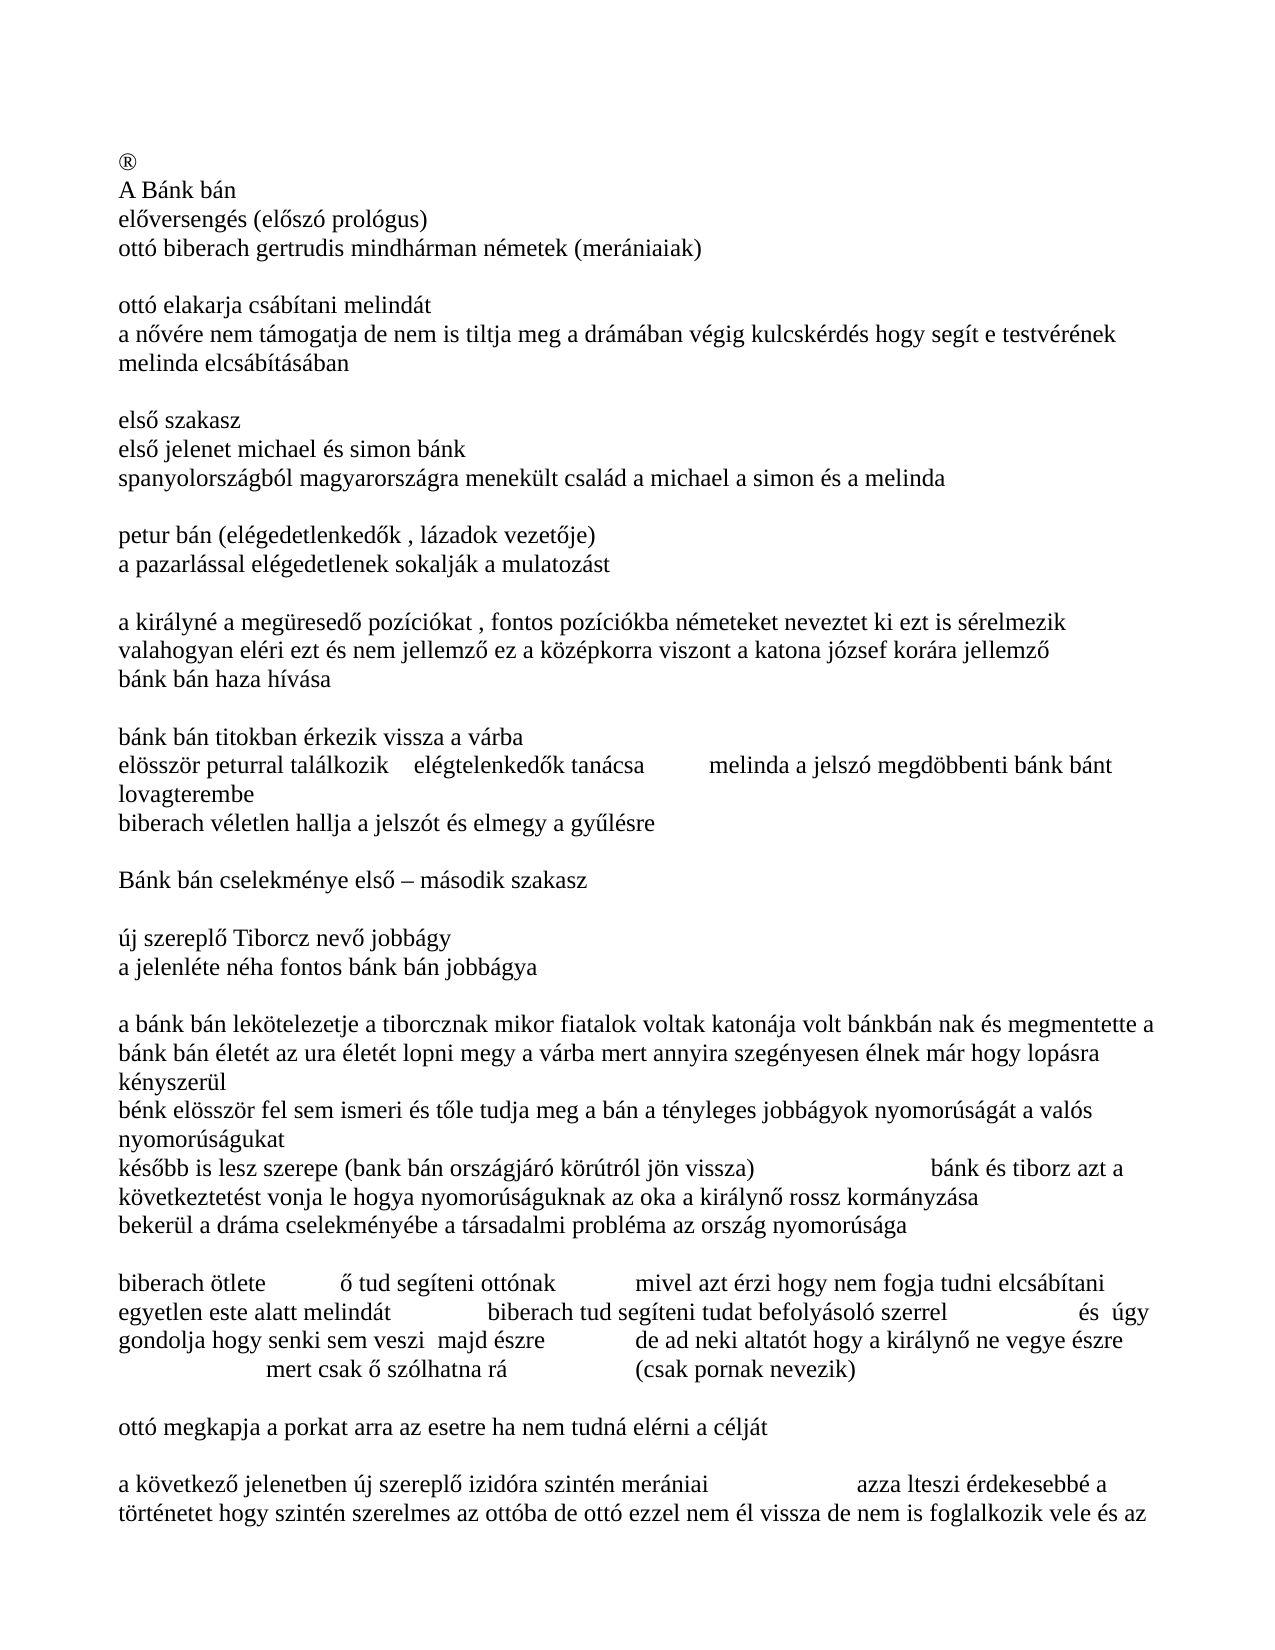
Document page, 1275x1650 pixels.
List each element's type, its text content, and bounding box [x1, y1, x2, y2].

text A Bánk bán [118, 176, 1157, 204]
text lovagterembe [118, 779, 1157, 808]
text ottó biberach gertrudis mindhárman németek (merániaiak) [118, 233, 1157, 262]
text a pazarlással elégedetlenek sokalják a mulatozást [118, 549, 1157, 578]
text valahogyan eléri ezt és nem jellemző ez a középkorra viszont a katona józsef korára jellemző [118, 636, 1157, 664]
text bénk elösször fel sem ismeri és tőle tudja meg a bán a tényleges jobbágyok nyomorúságát a valós nyomorúságukat [118, 1096, 1157, 1153]
text első jelenet michael és simon bánk [118, 434, 1157, 463]
text a következő jelenetben új szereplő izidóra szintén merániai azza lteszi érdekesebbé a történetet hogy szintén szerelmes az ottóba de ottó ezzel nem él vissza de nem is foglalkozik vele és az [118, 1469, 1157, 1527]
text a bánk bán lekötelezetje a tiborcznak mikor fiatalok voltak katonája volt bánkbán nak és megmentette a bánk bán életét az ura életét lopni megy a várba mert annyira szegényesen élnek már hogy lopásra kényszerül [118, 1009, 1157, 1096]
text bánk bán titokban érkezik vissza a várba [118, 722, 1157, 751]
text első szakasz [118, 406, 1157, 434]
text később is lesz szerepe (bank bán országjáró körútról jön vissza) bánk és tiborz azt a következtetést vonja le hogya nyomorúságuknak az oka a királynő rossz kormányzása bekerül a dráma cselekményébe a társadalmi probléma az ország nyomorúsága [118, 1153, 1157, 1239]
text a jelenléte néha fontos bánk bán jobbágya [118, 952, 1157, 981]
text ottó elakarja csábítani melindát [118, 291, 1157, 319]
text biberach ötlete ő tud segíteni ottónak mivel azt érzi hogy nem fogja tudni elcsábítani egyetlen este alatt melindát biberach tud segíteni tudat befolyásoló szerrel és úgy gondolja hogy senki sem veszi majd észre de ad neki altatót hogy a királynő ne vegye észre [118, 1268, 1157, 1354]
text előversengés (előszó prológus) [118, 204, 1157, 233]
text a királyné a megüresedő pozíciókat , fontos pozíciókba németeket neveztet ki ezt is sérelmezik [118, 607, 1157, 636]
text Bánk bán cselekménye első – második szakasz [118, 866, 1157, 894]
text biberach véletlen hallja a jelszót és elmegy a gyűlésre [118, 808, 1157, 837]
text mert csak ő szólhatna rá (csak pornak nevezik) [118, 1354, 1157, 1383]
text ® [118, 147, 1157, 176]
text bánk bán haza hívása [118, 664, 1157, 693]
text ottó megkapja a porkat arra az esetre ha nem tudná elérni a célját [118, 1412, 1157, 1441]
text petur bán (elégedetlenkedők , lázadok vezetője) [118, 521, 1157, 549]
text elösször peturral találkozik elégtelenkedők tanácsa melinda a jelszó megdöbbenti bánk bánt [118, 751, 1157, 779]
text a nővére nem támogatja de nem is tiltja meg a drámában végig kulcskérdés hogy segít e testvérének melinda elcsábításában [118, 319, 1157, 377]
text spanyolországból magyarországra menekült család a michael a simon és a melinda [118, 463, 1157, 492]
text új szereplő Tiborcz nevő jobbágy [118, 923, 1157, 952]
